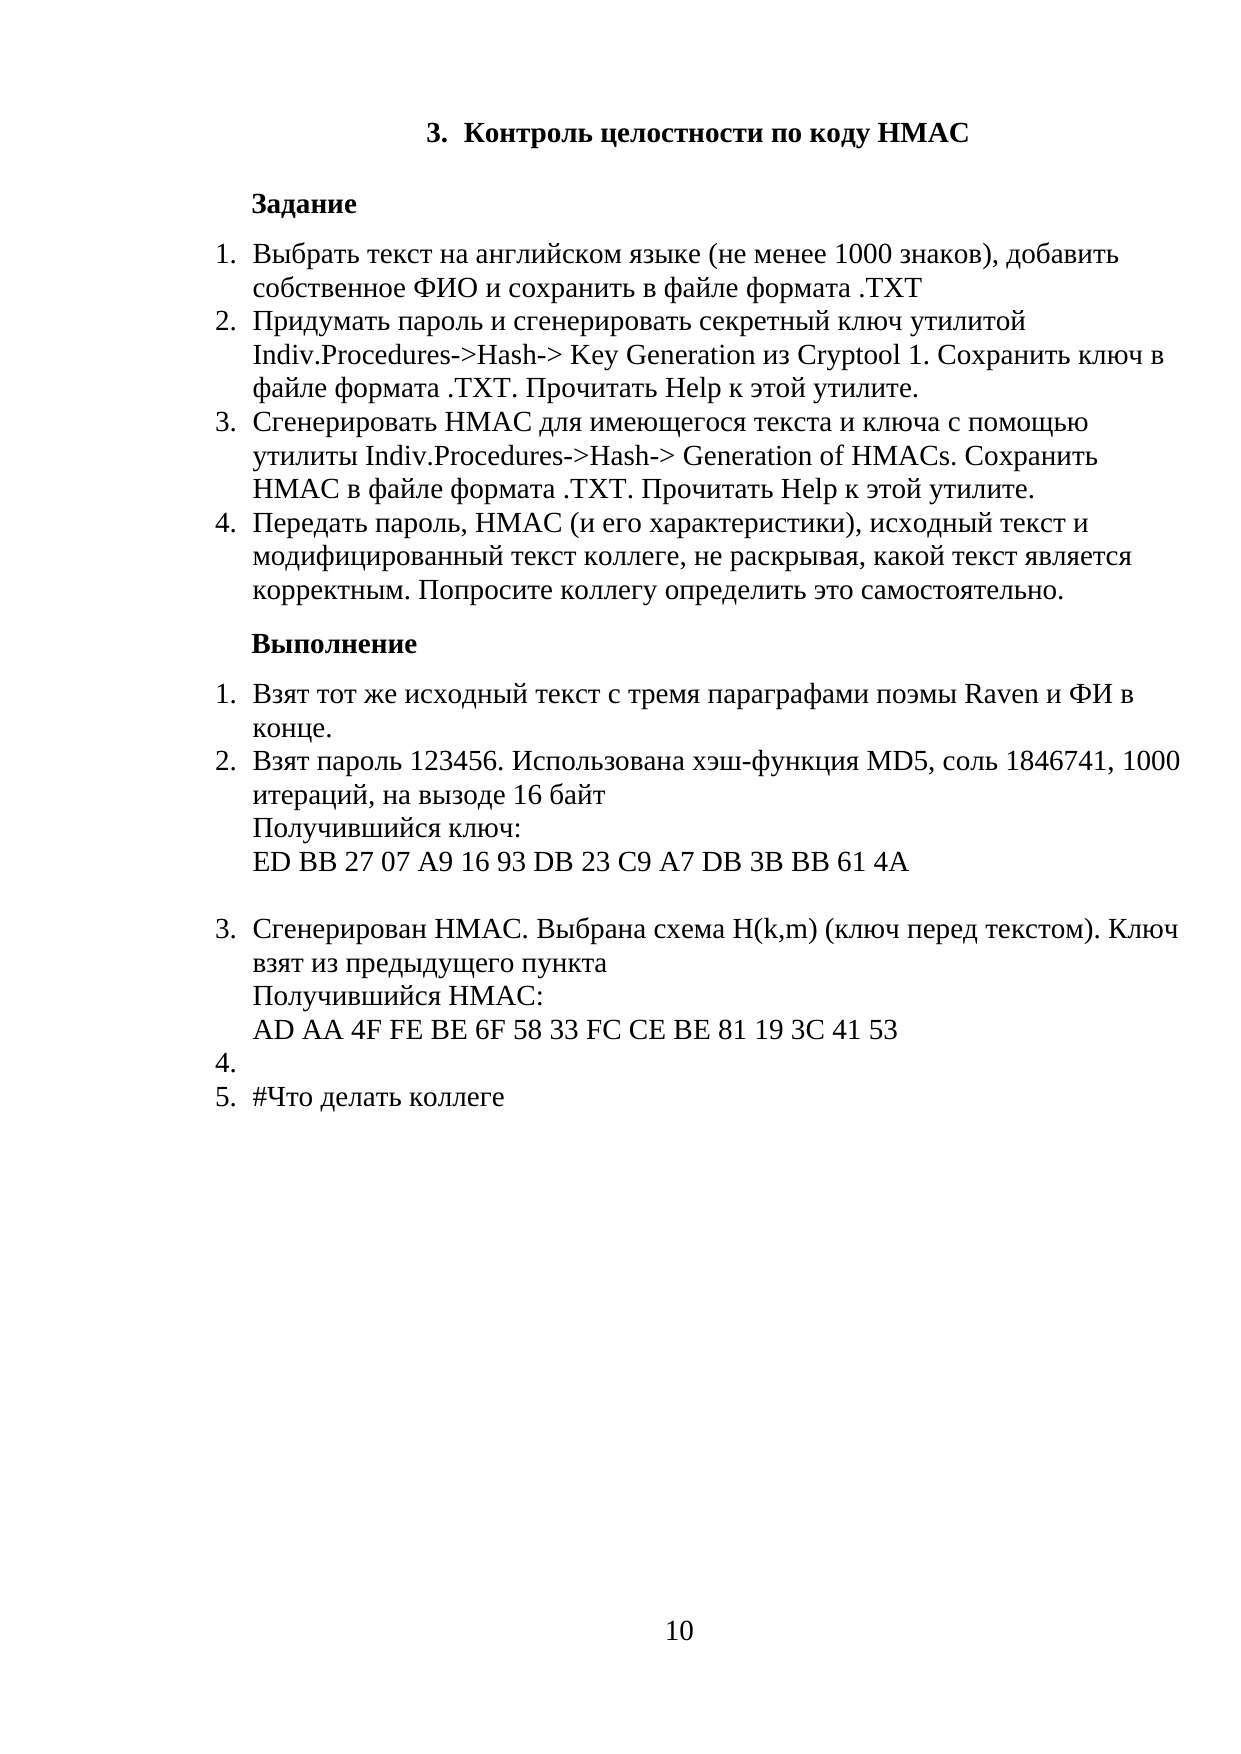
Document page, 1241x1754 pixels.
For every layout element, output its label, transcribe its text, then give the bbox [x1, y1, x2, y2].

list Взят пароль 123456. Использована хэш-функция MD5, соль 1846741, 1000 итераций, на вызоде 16 байт [215, 743, 1181, 811]
subtitle Контроль целостности по коду HMAC [215, 115, 1181, 148]
list Сгенерирован HMAC. Выбрана схема H(k,m) (ключ перед текстом). Ключ взят из предыдущего пункта [215, 911, 1181, 978]
subtitle Задание [177, 186, 1181, 219]
list Взят тот же исходный текст с тремя параграфами поэмы Raven и ФИ в конце. [215, 676, 1181, 743]
subtitle Выполнение [177, 626, 1181, 660]
list Сгенерировать HMAC для имеющегося текста и ключа с помощью утилиты Indiv.Procedures->Hash-> Generation of HMACs. Сохранить HMAC в файле формата .TXT. Прочитать Help к этой утилите. [215, 404, 1181, 505]
list AD AA 4F FE BE 6F 58 33 FC CE BE 81 19 3C 41 53 [215, 1012, 1181, 1045]
list Придумать пароль и сгенерировать секретный ключ утилитой Indiv.Procedures->Hash-> Key Generation из Cryptool 1. Сохранить ключ в файле формата .TXT. Прочитать Help к этой утилите. [215, 303, 1181, 404]
list #Что делать коллеге [215, 1079, 1181, 1112]
list ED BB 27 07 A9 16 93 DB 23 C9 A7 DB 3B BB 61 4A [215, 844, 1181, 878]
list Получившийся ключ: [215, 811, 1181, 844]
list Выбрать текст на английском языке (не менее 1000 знаков), добавить собственное ФИО и сохранить в файле формата .TXT [215, 236, 1181, 303]
list Передать пароль, HMAC (и его характеристики), исходный текст и модифицированный текст коллеге, не раскрывая, какой текст является корректным. Попросите коллегу определить это самостоятельно. [215, 505, 1181, 605]
list Получившийся HMAC: [215, 978, 1181, 1012]
